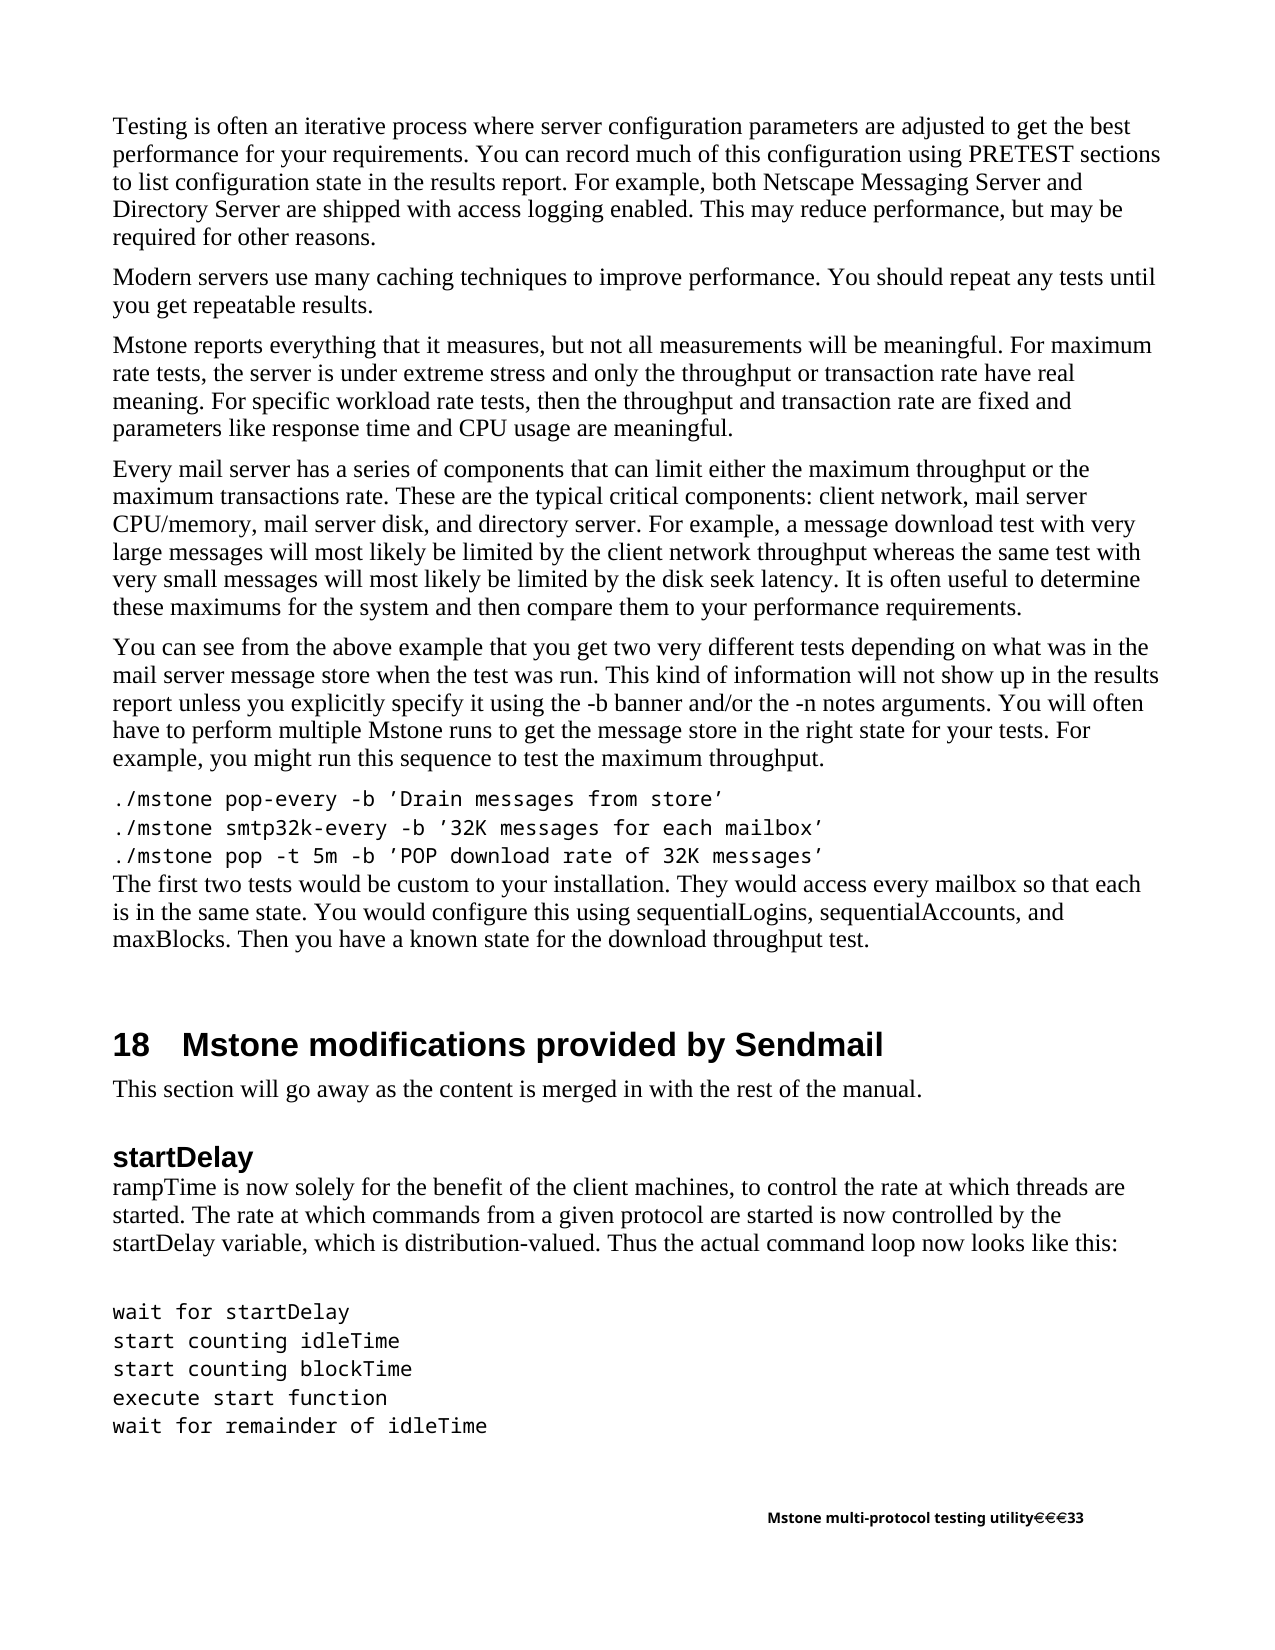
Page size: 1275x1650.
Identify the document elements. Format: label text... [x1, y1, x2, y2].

text wait for startDelay [112, 1297, 1162, 1326]
text start counting blockTime [112, 1354, 1162, 1383]
text Testing is often an iterative process where server configuration parameters are adjusted to get the best performance for your requirements. You can record much of this configuration using PRETEST sections to list configuration state in the results report. For example, both Netscape Messaging Server and Directory Server are shipped with access logging enabled. This may reduce performance, but may be required for other reasons. [112, 112, 1162, 251]
text ./mstone pop -t 5m -b ’POP download rate of 32K messages’ [112, 841, 1162, 870]
text Mstone reports everything that it measures, but not all measurements will be meaningful. For maximum rate tests, the server is under extreme stress and only the throughput or transaction rate have real meaning. For specific workload rate tests, then the throughput and transaction rate are fixed and parameters like response time and CPU usage are meaningful. [112, 331, 1162, 442]
text This section will go away as the content is merged in with the rest of the manual. [112, 1075, 1162, 1103]
text ./mstone smtp32k-every -b ’32K messages for each mailbox’ [112, 813, 1162, 841]
text execute start function [112, 1383, 1162, 1411]
text You can see from the above example that you get two very different tests depending on what was in the mail server message store when the test was run. This kind of information will not show up in the results report unless you explicitly specify it using the -b banner and/or the -n notes arguments. You will often have to perform multiple Mstone runs to get the message store in the right state for your tests. For example, you might run this sequence to test the maximum throughput. [112, 633, 1162, 772]
text wait for remainder of idleTime [112, 1411, 1162, 1439]
text The first two tests would be custom to your installation. They would access every mailbox so that each is in the same state. You would configure this using sequentialLogins, sequentialAccounts, and maxBlocks. Then you have a known state for the download throughput test. [112, 870, 1162, 953]
text Modern servers use many caching techniques to improve performance. You should repeat any tests until you get repeatable results. [112, 263, 1162, 319]
text ./mstone pop-every -b ’Drain messages from store’ [112, 784, 1162, 813]
text Every mail server has a series of components that can limit either the maximum throughput or the maximum transactions rate. These are the typical critical components: client network, mail server CPU/memory, mail server disk, and directory server. For example, a message download test with very large messages will most likely be limited by the client network throughput whereas the same test with very small messages will most likely be limited by the disk seek latency. It is often useful to determine these maximums for the system and then compare them to your performance requirements. [112, 455, 1162, 621]
text start counting idleTime [112, 1326, 1162, 1354]
text rampTime is now solely for the benefit of the client machines, to control the rate at which threads are started. The rate at which commands from a given protocol are started is now controlled by the startDelay variable, which is distribution-valued. Thus the actual command loop now looks like this: [112, 1173, 1162, 1256]
subtitle Mstone modifications provided by Sendmail [112, 1026, 1162, 1063]
subtitle startDelay [112, 1141, 1162, 1173]
